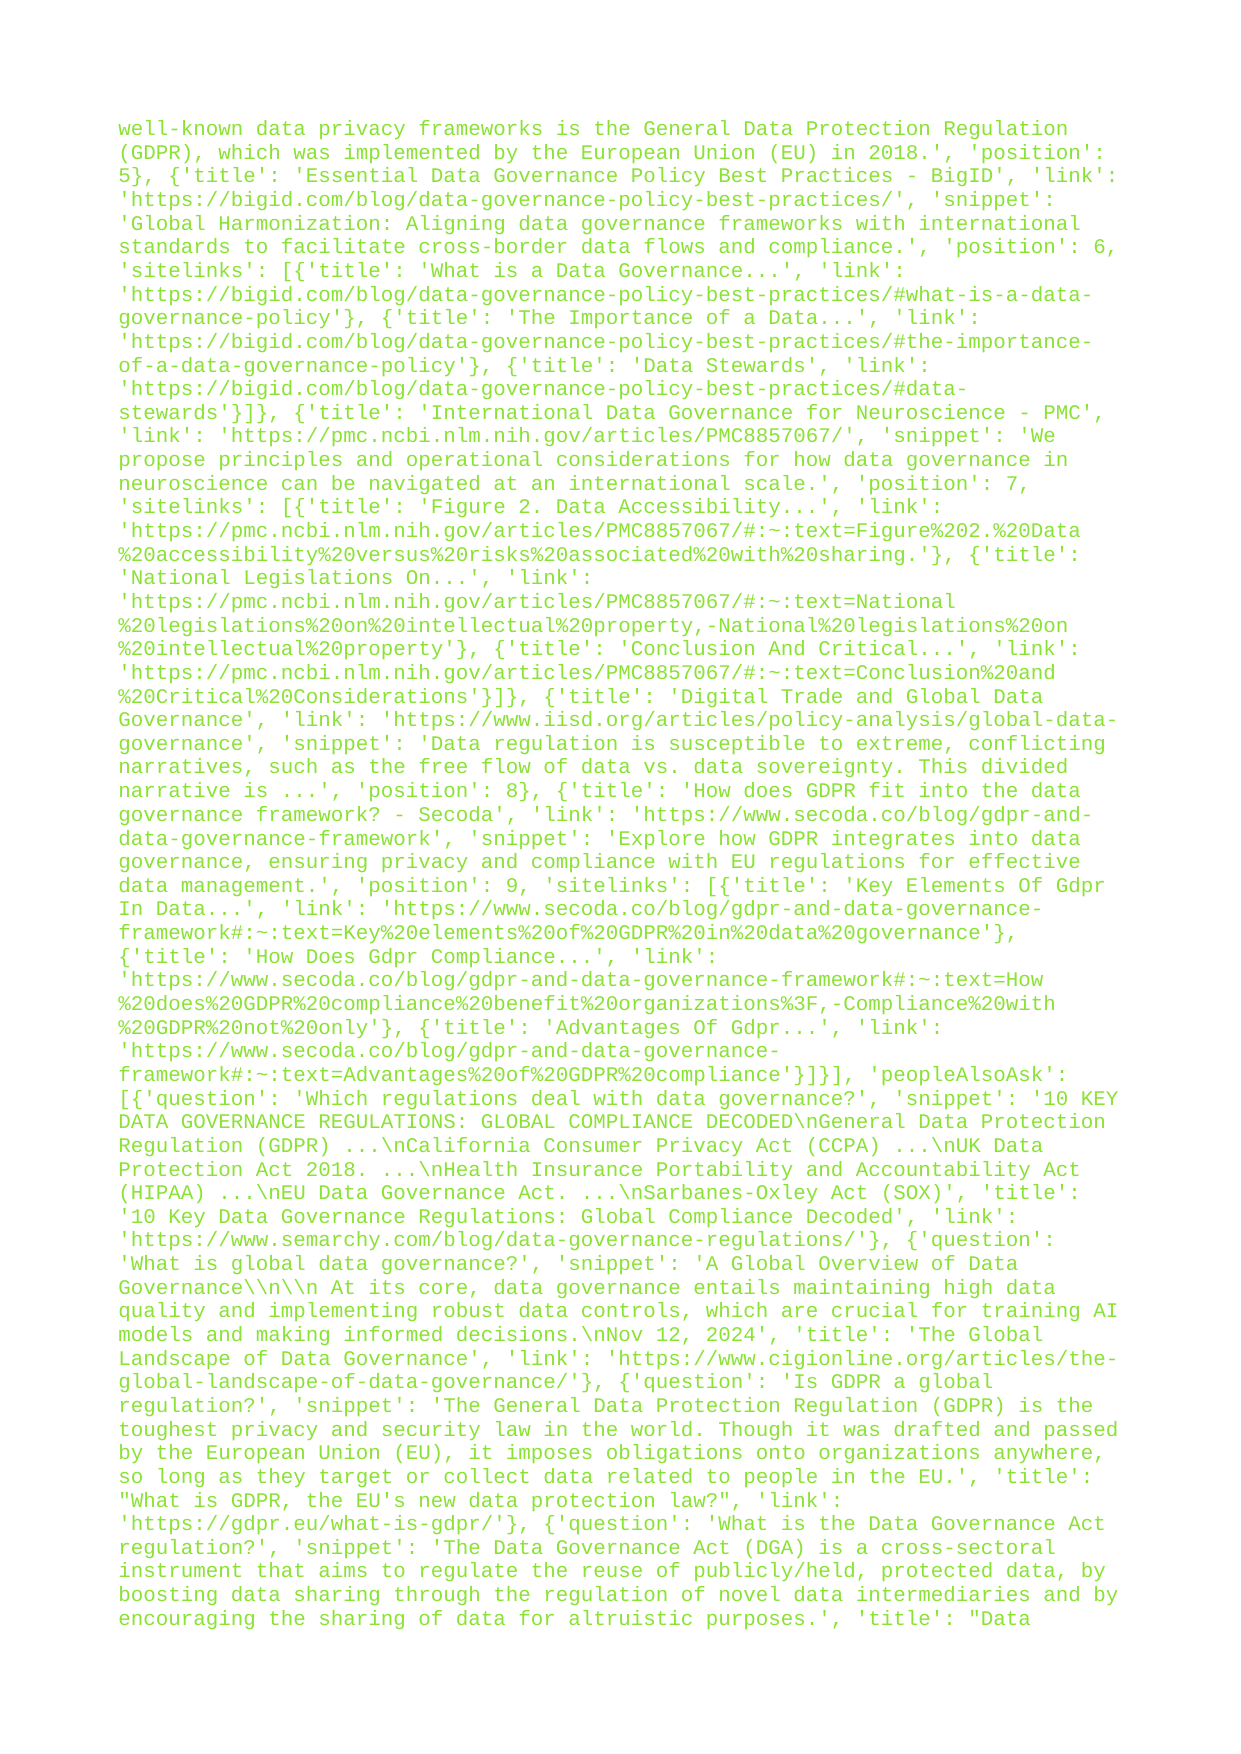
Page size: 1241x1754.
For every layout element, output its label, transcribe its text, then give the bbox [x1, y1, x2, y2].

text well-known data privacy frameworks is the General Data Protection Regulation (GDPR), which was implemented by the European Union (EU) in 2018.', 'position': 5}, {'title': 'Essential Data Governance Policy Best Practices - BigID', 'link': 'https://bigid.com/blog/data-governance-policy-best-practices/', 'snippet': 'Global Harmonization: Aligning data governance frameworks with international standards to facilitate cross-border data flows and compliance.', 'position': 6, 'sitelinks': [{'title': 'What is a Data Governance...', 'link': 'https://bigid.com/blog/data-governance-policy-best-practices/#what-is-a-data-governance-policy'}, {'title': 'The Importance of a Data...', 'link': 'https://bigid.com/blog/data-governance-policy-best-practices/#the-importance-of-a-data-governance-policy'}, {'title': 'Data Stewards', 'link': 'https://bigid.com/blog/data-governance-policy-best-practices/#data-stewards'}]}, {'title': 'International Data Governance for Neuroscience - PMC', 'link': 'https://pmc.ncbi.nlm.nih.gov/articles/PMC8857067/', 'snippet': 'We propose principles and operational considerations for how data governance in neuroscience can be navigated at an international scale.', 'position': 7, 'sitelinks': [{'title': 'Figure 2. Data Accessibility...', 'link': 'https://pmc.ncbi.nlm.nih.gov/articles/PMC8857067/#:~:text=Figure%202.%20Data%20accessibility%20versus%20risks%20associated%20with%20sharing.'}, {'title': 'National Legislations On...', 'link': 'https://pmc.ncbi.nlm.nih.gov/articles/PMC8857067/#:~:text=National%20legislations%20on%20intellectual%20property,-National%20legislations%20on%20intellectual%20property'}, {'title': 'Conclusion And Critical...', 'link': 'https://pmc.ncbi.nlm.nih.gov/articles/PMC8857067/#:~:text=Conclusion%20and%20Critical%20Considerations'}]}, {'title': 'Digital Trade and Global Data Governance', 'link': 'https://www.iisd.org/articles/policy-analysis/global-data-governance', 'snippet': 'Data regulation is susceptible to extreme, conflicting narratives, such as the free flow of data vs. data sovereignty. This divided narrative is ...', 'position': 8}, {'title': 'How does GDPR fit into the data governance framework? - Secoda', 'link': 'https://www.secoda.co/blog/gdpr-and-data-governance-framework', 'snippet': 'Explore how GDPR integrates into data governance, ensuring privacy and compliance with EU regulations for effective data management.', 'position': 9, 'sitelinks': [{'title': 'Key Elements Of Gdpr In Data...', 'link': 'https://www.secoda.co/blog/gdpr-and-data-governance-framework#:~:text=Key%20elements%20of%20GDPR%20in%20data%20governance'}, {'title': 'How Does Gdpr Compliance...', 'link': 'https://www.secoda.co/blog/gdpr-and-data-governance-framework#:~:text=How%20does%20GDPR%20compliance%20benefit%20organizations%3F,-Compliance%20with%20GDPR%20not%20only'}, {'title': 'Advantages Of Gdpr...', 'link': 'https://www.secoda.co/blog/gdpr-and-data-governance-framework#:~:text=Advantages%20of%20GDPR%20compliance'}]}], 'peopleAlsoAsk': [{'question': 'Which regulations deal with data governance?', 'snippet': '10 KEY DATA GOVERNANCE REGULATIONS: GLOBAL COMPLIANCE DECODED\nGeneral Data Protection Regulation (GDPR) ...\nCalifornia Consumer Privacy Act (CCPA) ...\nUK Data Protection Act 2018. ...\nHealth Insurance Portability and Accountability Act (HIPAA) ...\nEU Data Governance Act. ...\nSarbanes-Oxley Act (SOX)', 'title': '10 Key Data Governance Regulations: Global Compliance Decoded', 'link': 'https://www.semarchy.com/blog/data-governance-regulations/'}, {'question': 'What is global data governance?', 'snippet': 'A Global Overview of Data Governance\\n\\n At its core, data governance entails maintaining high data quality and implementing robust data controls, which are crucial for training AI models and making informed decisions.\nNov 12, 2024', 'title': 'The Global Landscape of Data Governance', 'link': 'https://www.cigionline.org/articles/the-global-landscape-of-data-governance/'}, {'question': 'Is GDPR a global regulation?', 'snippet': 'The General Data Protection Regulation (GDPR) is the toughest privacy and security law in the world. Though it was drafted and passed by the European Union (EU), it imposes obligations onto organizations anywhere, so long as they target or collect data related to people in the EU.', 'title': "What is GDPR, the EU's new data protection law?", 'link': 'https://gdpr.eu/what-is-gdpr/'}, {'question': 'What is the Data Governance Act regulation?', 'snippet': 'The Data Governance Act (DGA) is a cross-sectoral instrument that aims to regulate the reuse of publicly/held, protected data, by boosting data sharing through the regulation of novel data intermediaries and by encouraging the sharing of data for altruistic purposes.', 'title': "Data [118, 118, 1122, 1631]
